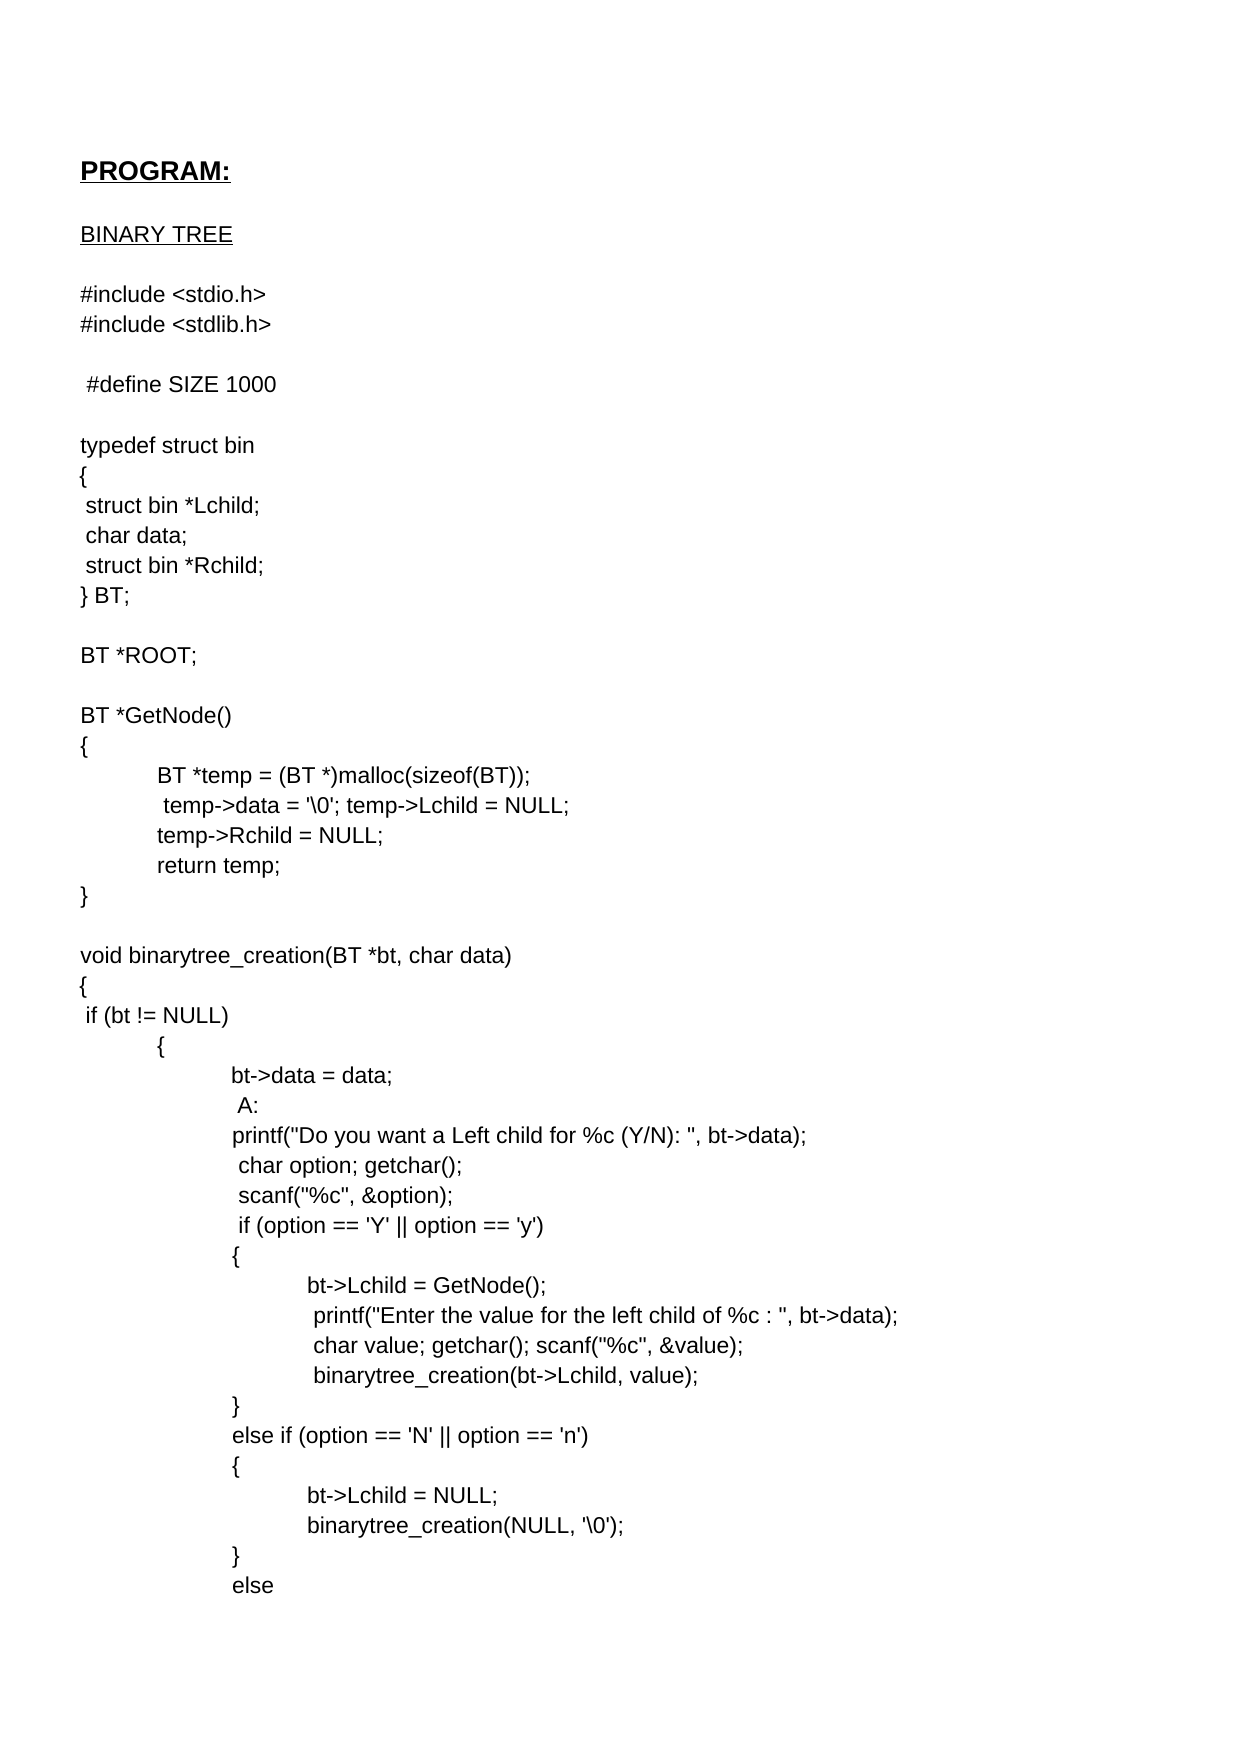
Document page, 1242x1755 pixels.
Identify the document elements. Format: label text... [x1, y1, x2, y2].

text temp->data = '\0'; temp->Lchild = NULL; [157, 792, 689, 818]
text else [232, 1572, 866, 1599]
text char data; [79, 522, 495, 548]
text #include <stdio.h> [80, 281, 866, 308]
text #define SIZE 1000 [80, 371, 508, 398]
text { [157, 1032, 866, 1059]
text temp->Rchild = NULL; [157, 822, 689, 848]
text { [232, 1242, 866, 1269]
text struct bin *Lchild; [79, 492, 495, 518]
text if (bt != NULL) [79, 1002, 460, 1029]
text { [80, 732, 866, 758]
text } [80, 882, 866, 908]
text printf("Do you want a Left child for %c (Y/N): ", bt->data); [232, 1122, 966, 1149]
text BINARY TREE [80, 221, 866, 247]
text struct bin *Rchild; [79, 552, 495, 578]
text PROGRAM: [80, 155, 1171, 186]
text BT *temp = (BT *)malloc(sizeof(BT)); [157, 762, 689, 788]
text binarytree_creation(NULL, '\0'); [307, 1512, 866, 1539]
text printf("Enter the value for the left child of %c : ", bt->data); [307, 1302, 1051, 1329]
text return temp; [157, 852, 689, 878]
text else if (option == 'N' || option == 'n') [232, 1422, 748, 1449]
text bt->Lchild = GetNode(); [307, 1272, 1051, 1299]
text bt->data = data; [156, 1062, 575, 1089]
text void binarytree_creation(BT *bt, char data) [80, 942, 866, 969]
text char value; getchar(); scanf("%c", &value); [307, 1332, 1051, 1359]
text { [79, 462, 495, 488]
text char option; getchar(); [232, 1152, 966, 1179]
text } BT; [80, 582, 866, 608]
text BT *ROOT; [80, 642, 866, 668]
text } [232, 1542, 866, 1569]
text typedef struct bin [80, 432, 866, 458]
text scanf("%c", &option); [232, 1182, 966, 1209]
text } [232, 1392, 748, 1419]
text A: [156, 1092, 575, 1119]
text binarytree_creation(bt->Lchild, value); [307, 1362, 1051, 1389]
text #include <stdlib.h> [80, 311, 508, 338]
text { [232, 1452, 748, 1479]
text BT *GetNode() [80, 702, 866, 728]
text { [79, 972, 460, 999]
text if (option == 'Y' || option == 'y') [232, 1212, 966, 1239]
text bt->Lchild = NULL; [307, 1482, 866, 1509]
